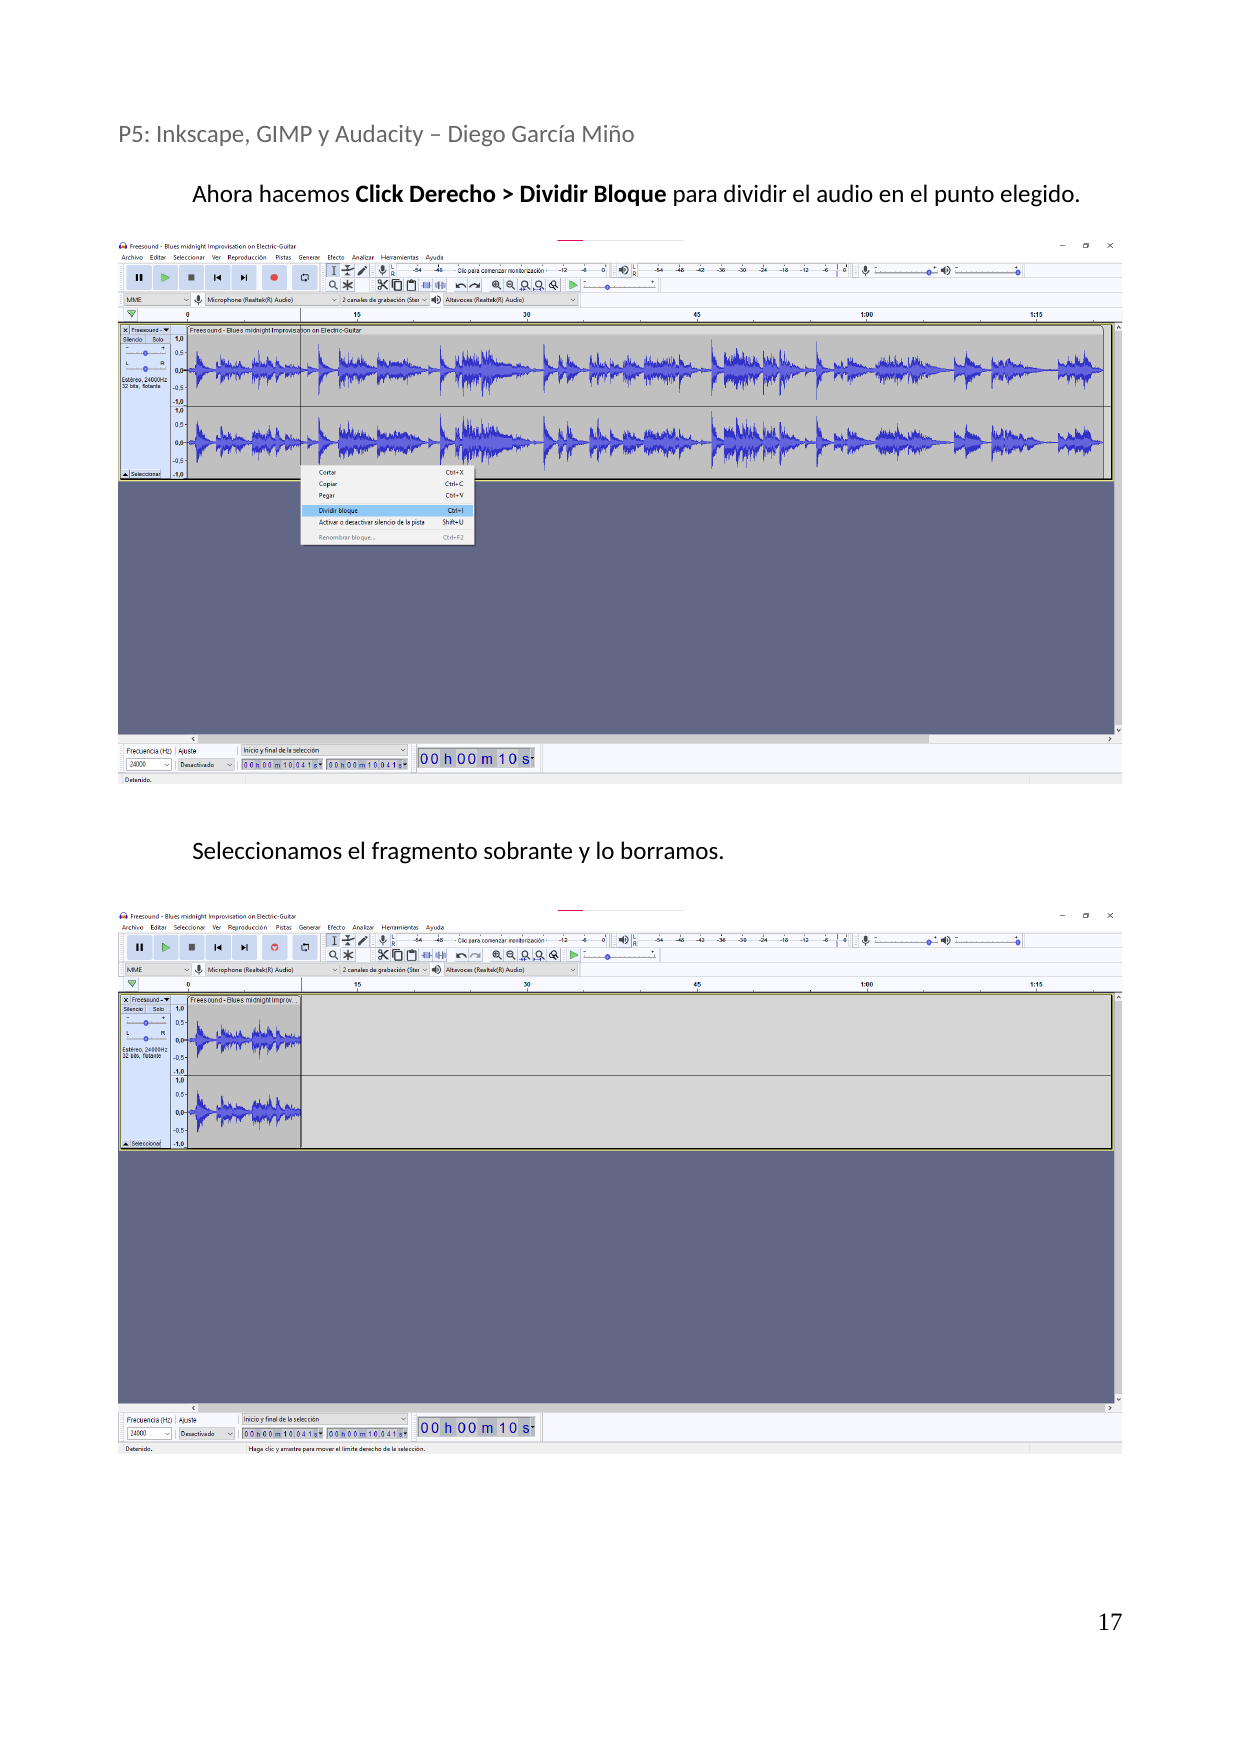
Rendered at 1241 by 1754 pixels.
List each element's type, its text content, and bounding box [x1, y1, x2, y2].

text Seleccionamos el fragmento sobrante y lo borramos. [118, 836, 1122, 866]
picture [118, 910, 1123, 1454]
picture [118, 240, 1123, 784]
text Ahora hacemos Click Derecho > Dividir Bloque para dividir el audio en el punto elegido. [118, 178, 1122, 209]
